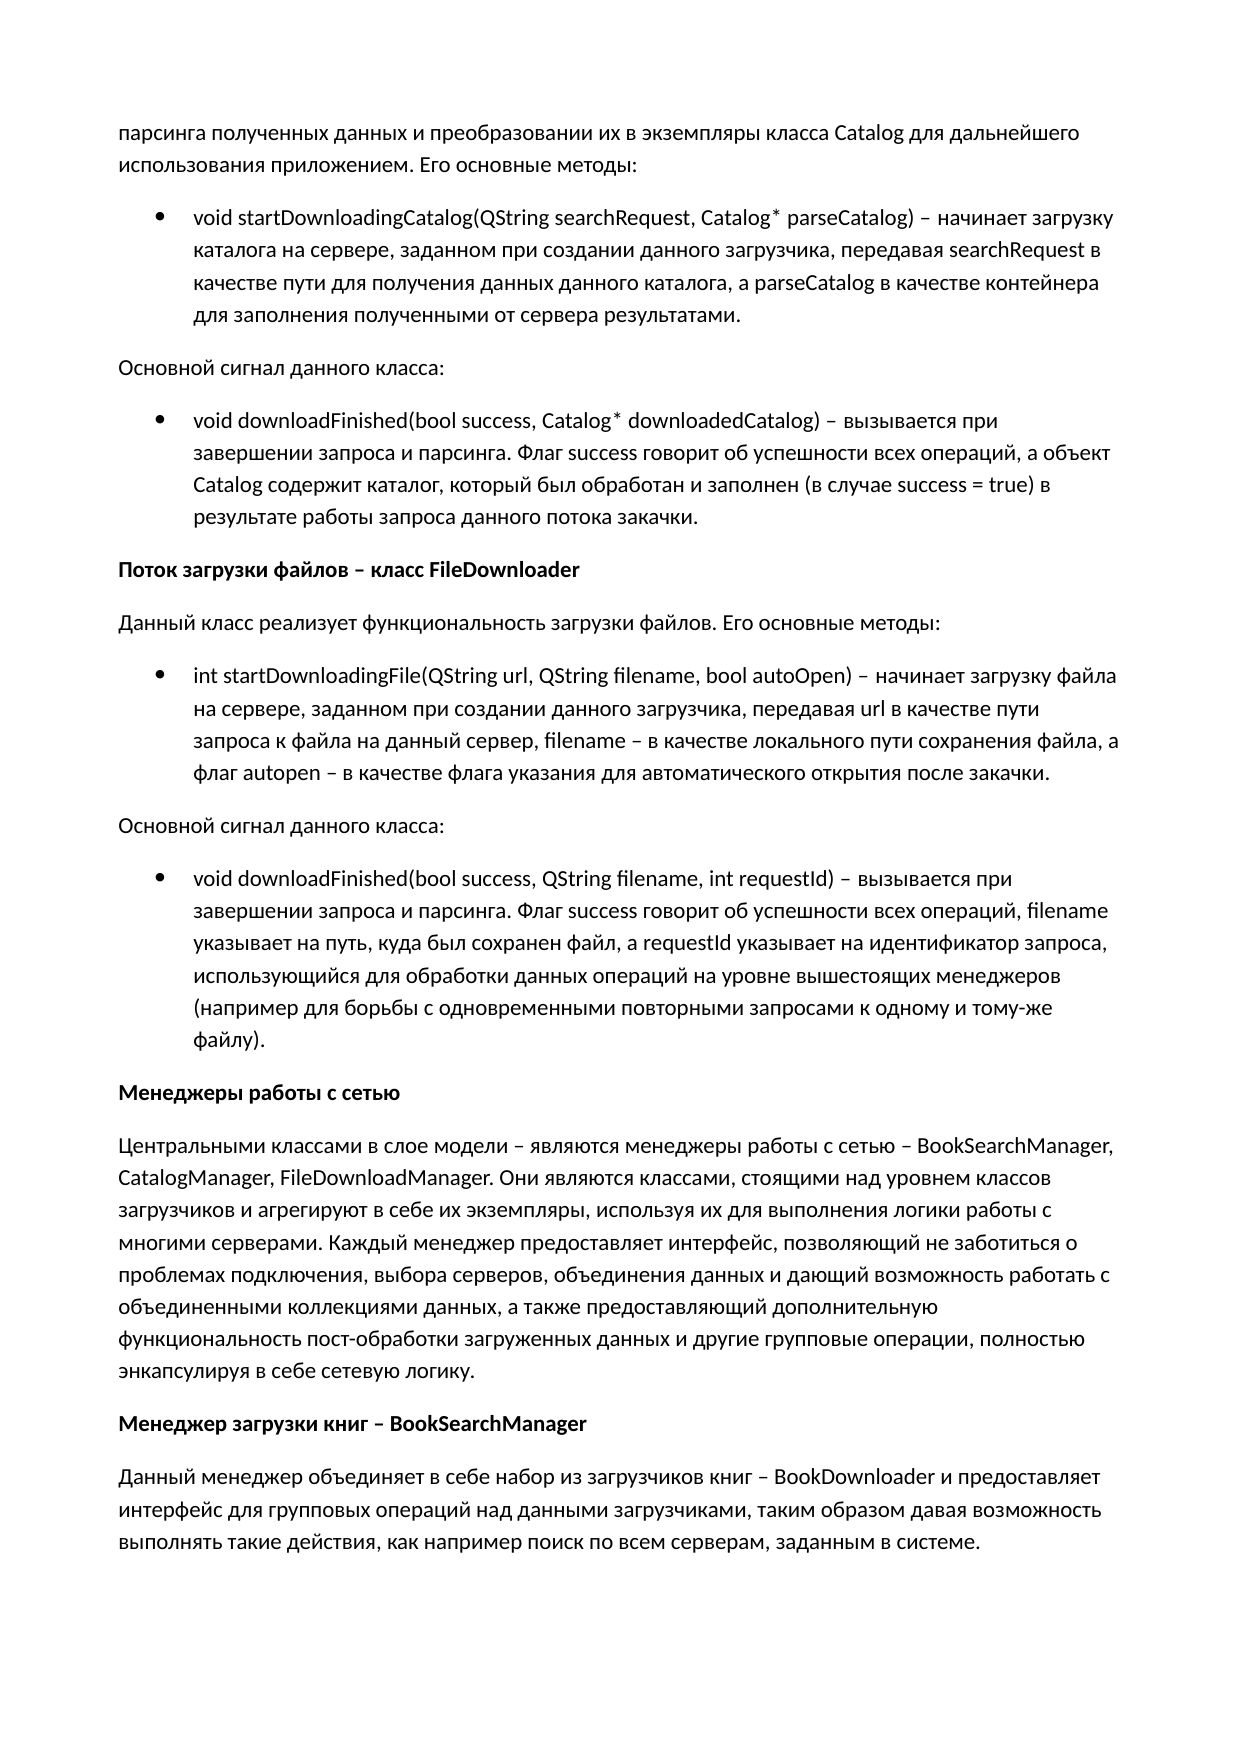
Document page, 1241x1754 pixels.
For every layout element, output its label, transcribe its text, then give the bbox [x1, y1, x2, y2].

text Поток загрузки файлов – класс FileDownloader [118, 556, 1122, 583]
text парсинга полученных данных и преобразовании их в экземпляры класса Catalog для дальнейшего использования приложением. Его основные методы: [118, 118, 1122, 178]
list void downloadFinished(bool success, QString filename, int requestId) – вызывается при завершении запроса и парсинга. Флаг success говорит об успешности всех операций, filename указывает на путь, куда был сохранен файл, а requestId указывает на идентификатор запроса, использующийся для обработки данных операций на уровне вышестоящих менеджеров (например для борьбы с одновременными повторными запросами к одному и тому-же файлу). [156, 864, 1122, 1053]
list void downloadFinished(bool success, Catalog* downloadedCatalog) – вызывается при завершении запроса и парсинга. Флаг success говорит об успешности всех операций, а объект Catalog содержит каталог, который был обработан и заполнен (в случае success = true) в результате работы запроса данного потока закачки. [156, 406, 1122, 531]
text Основной сигнал данного класса: [118, 353, 1122, 381]
text Менеджеры работы с сетью [118, 1078, 1122, 1106]
text Данный менеджер объединяет в себе набор из загрузчиков книг – BookDownloader и предоставляет интерфейс для групповых операций над данными загрузчиками, таким образом давая возможность выполнять такие действия, как например поиск по всем серверам, заданным в системе. [118, 1462, 1122, 1555]
list void startDownloadingCatalog(QString searchRequest, Catalog* parseCatalog) – начинает загрузку каталога на сервере, заданном при создании данного загрузчика, передавая searchRequest в качестве пути для получения данных данного каталога, а parseCatalog в качестве контейнера для заполнения полученными от сервера результатами. [156, 203, 1122, 328]
text Данный класс реализует функциональность загрузки файлов. Его основные методы: [118, 608, 1122, 637]
text Основной сигнал данного класса: [118, 811, 1122, 839]
list int startDownloadingFile(QString url, QString filename, bool autoOpen) – начинает загрузку файла на сервере, заданном при создании данного загрузчика, передавая url в качестве пути запроса к файла на данный сервер, filename – в качестве локального пути сохранения файла, а флаг autopen – в качестве флага указания для автоматического открытия после закачки. [156, 662, 1122, 786]
text Центральными классами в слое модели – являются менеджеры работы с сетью – BookSearchManager, CatalogManager, FileDownloadManager. Они являются классами, стоящими над уровнем классов загрузчиков и агрегируют в себе их экземпляры, используя их для выполнения логики работы с многими серверами. Каждый менеджер предоставляет интерфейс, позволяющий не заботиться о проблемах подключения, выбора серверов, объединения данных и дающий возможность работать с объединенными коллекциями данных, а также предоставляющий дополнительную функциональность пост-обработки загруженных данных и другие групповые операции, полностью энкапсулируя в себе сетевую логику. [118, 1131, 1122, 1384]
text Менеджер загрузки книг – BookSearchManager [118, 1409, 1122, 1437]
